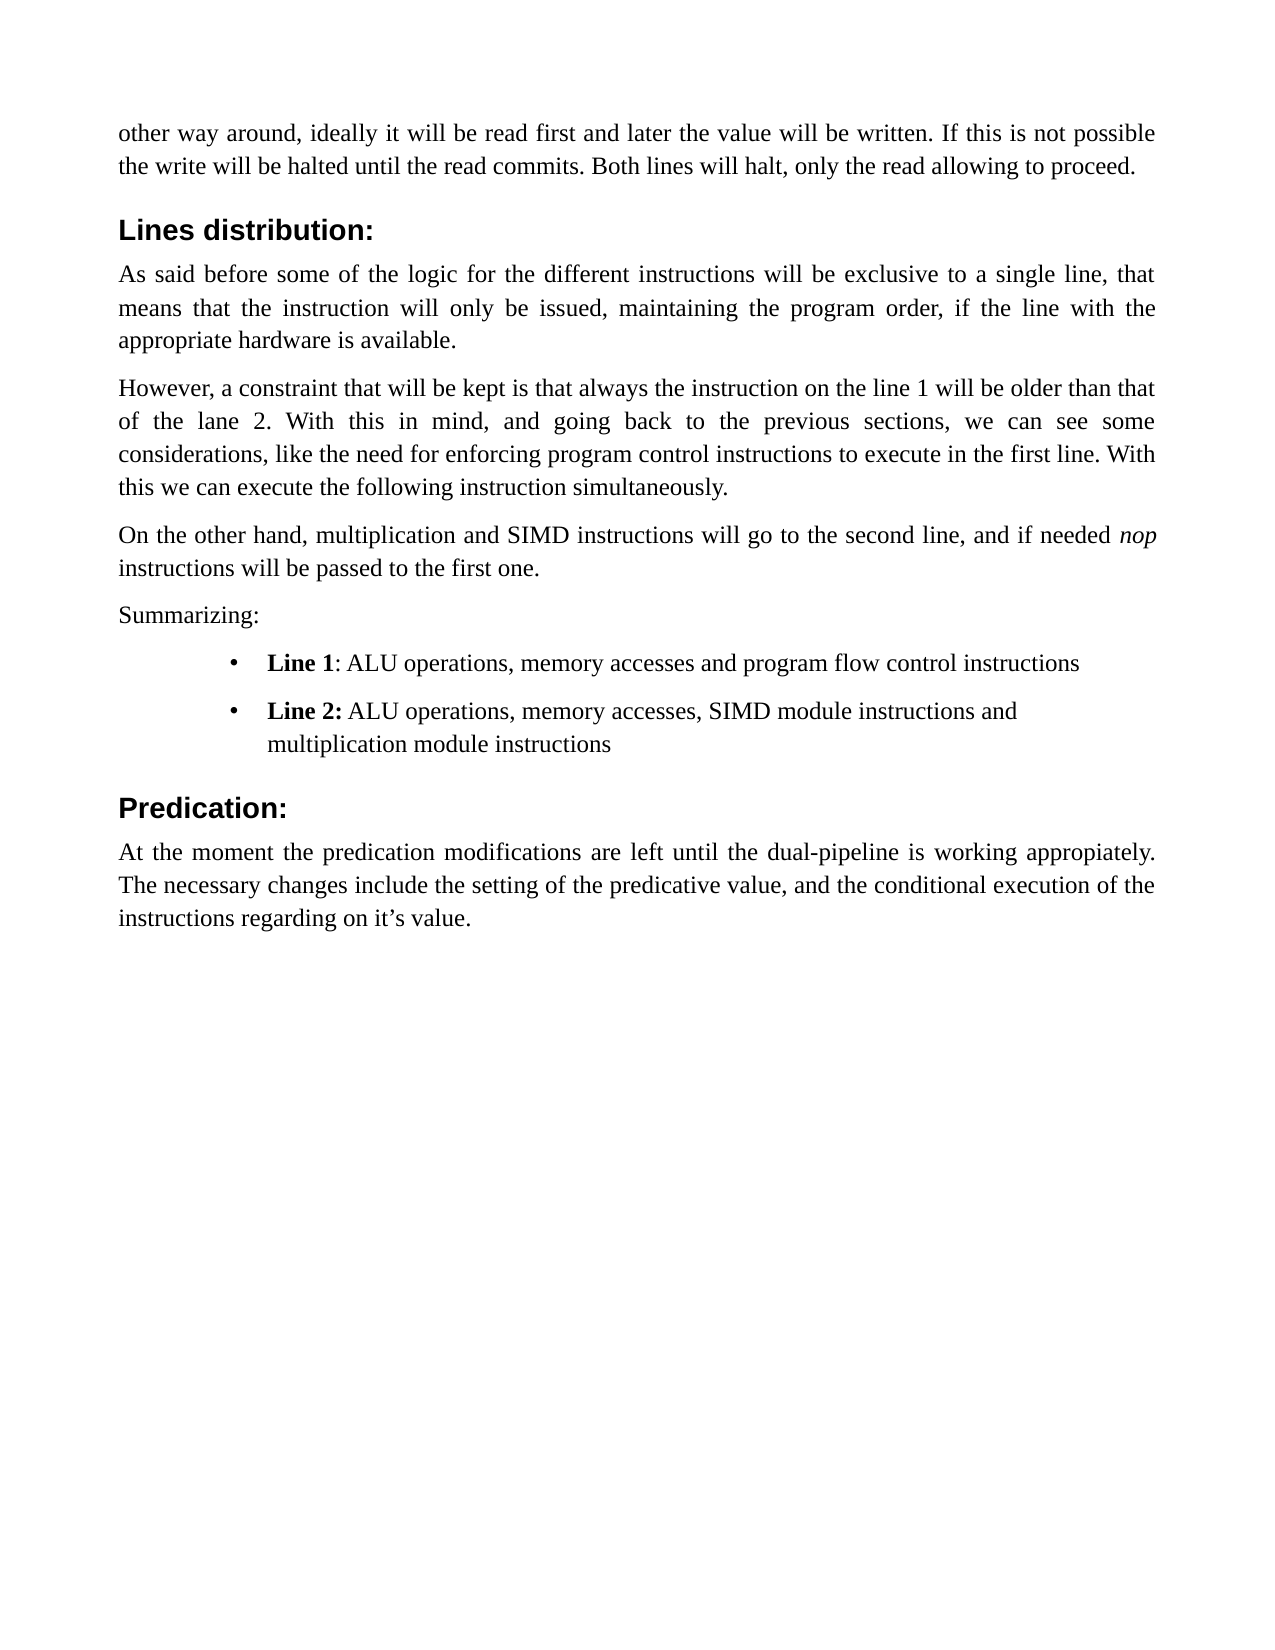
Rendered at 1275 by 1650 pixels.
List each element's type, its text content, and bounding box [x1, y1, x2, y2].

subtitle Lines distribution: [118, 213, 1157, 247]
list Line 1: ALU operations, memory accesses and program flow control instructions [229, 648, 1157, 677]
subtitle Predication: [118, 791, 1157, 825]
text Summarizing: [118, 601, 1157, 629]
text other way around, ideally it will be read first and later the value will be written. If this is not possible the write will be halted until the read commits. Both lines will halt, only the read allowing to proceed. [118, 118, 1157, 180]
text As said before some of the logic for the different instructions will be exclusive to a single line, that means that the instruction will only be issued, maintaining the program order, if the line with the appropriate hardware is available. [118, 259, 1157, 354]
text However, a constraint that will be kept is that always the instruction on the line 1 will be older than that of the lane 2. With this in mind, and going back to the previous sections, we can see some considerations, like the need for enforcing program control instructions to execute in the first line. With this we can execute the following instruction simultaneously. [118, 373, 1157, 501]
list Line 2: ALU operations, memory accesses, SIMD module instructions and multiplication module instructions [229, 696, 1157, 757]
text On the other hand, multiplication and SIMD instructions will go to the second line, and if needed nop instructions will be passed to the first one. [118, 520, 1157, 582]
text At the moment the predication modifications are left until the dual-pipeline is working appropiately. The necessary changes include the setting of the predicative value, and the conditional execution of the instructions regarding on it’s value. [118, 837, 1157, 932]
